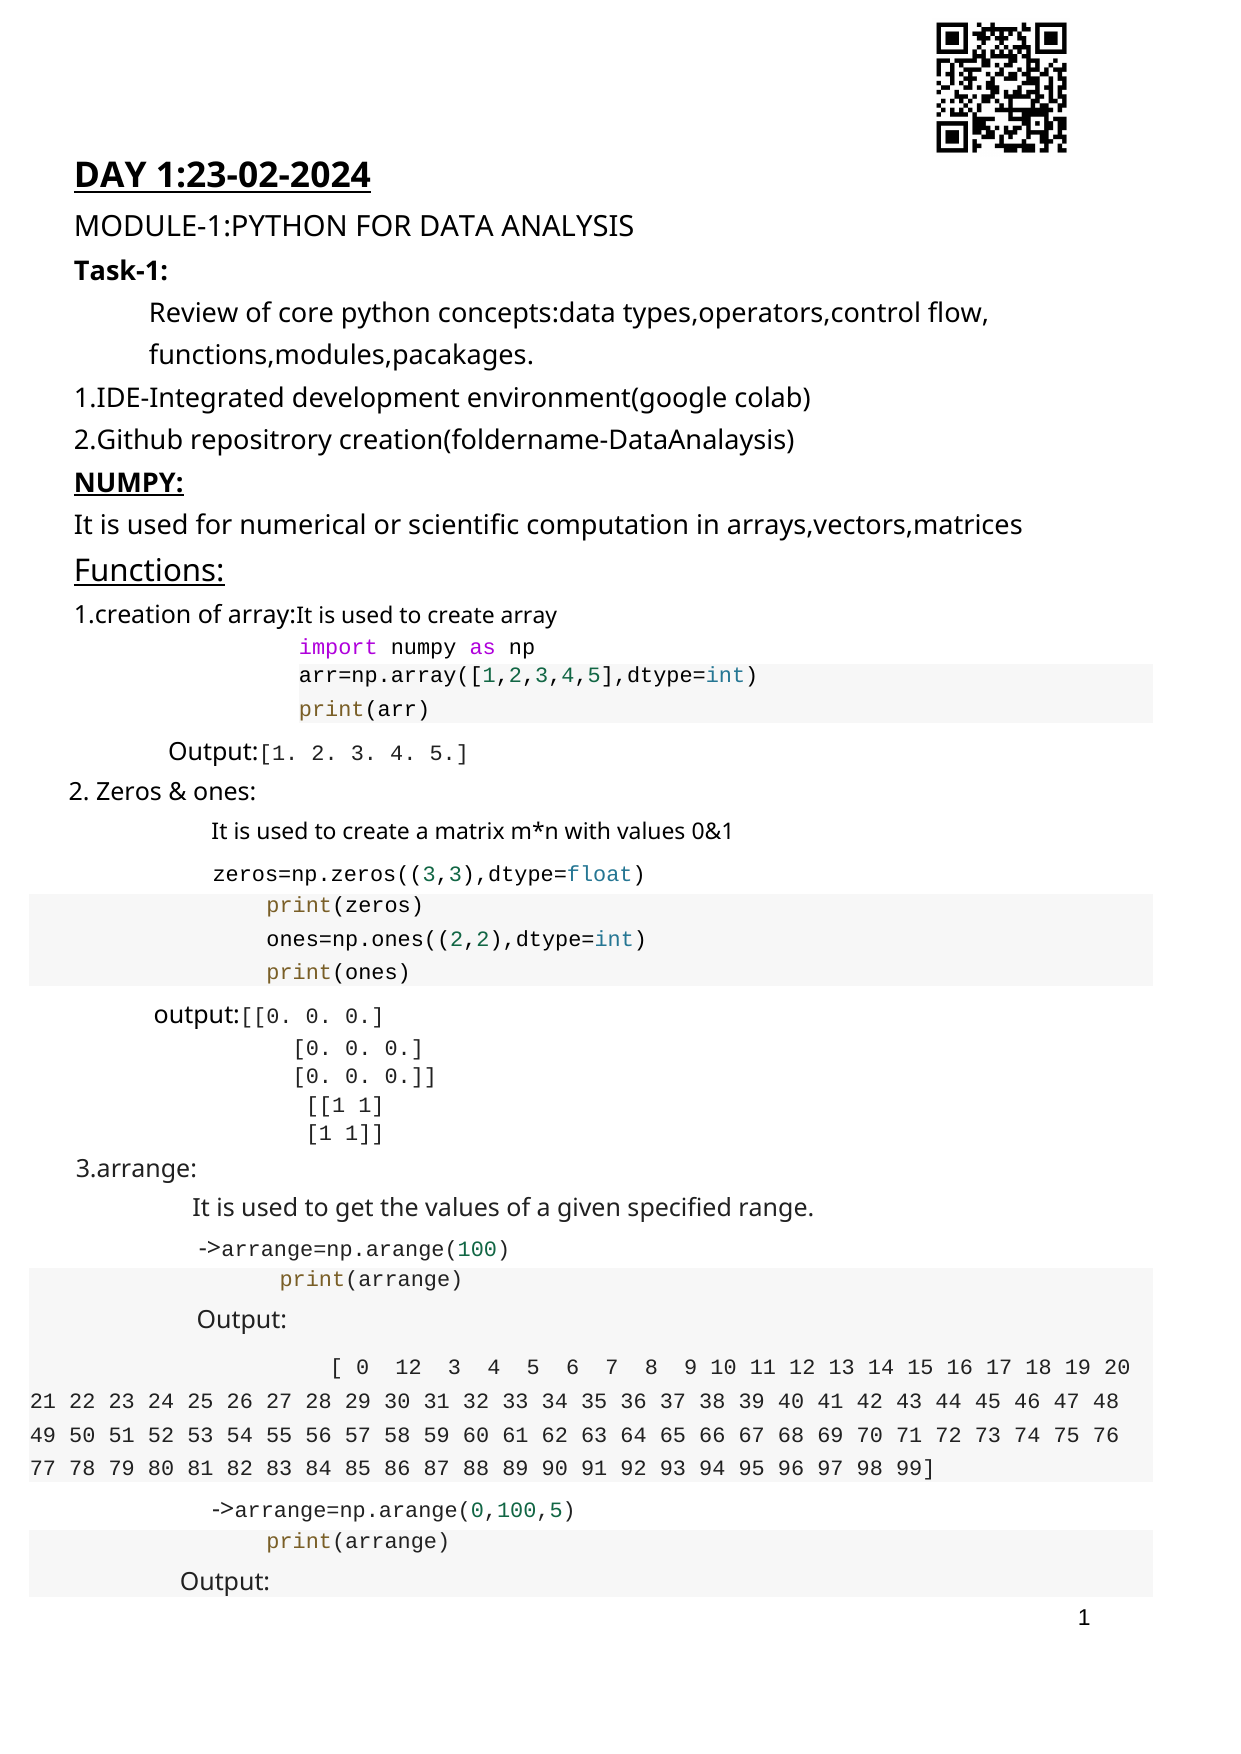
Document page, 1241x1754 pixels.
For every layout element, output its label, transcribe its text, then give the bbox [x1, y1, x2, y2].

text ->arrange=np.arange(0,100,5) [29, 1491, 1153, 1525]
text It is used to get the values of a given specified range. [29, 1190, 1153, 1224]
text [0. 0. 0.] [29, 1037, 1153, 1062]
text Output: [29, 1563, 1153, 1597]
text NUMPY: [74, 463, 1153, 500]
text print(arrange) [29, 1268, 1153, 1293]
text DAY 1:23-02-2024 [74, 150, 1153, 198]
text 1.IDE-Integrated development environment(google colab) [74, 378, 1153, 415]
text Functions: [74, 548, 1153, 590]
text [0. 0. 0.]] [29, 1066, 1153, 1090]
text It is used for numerical or scientific computation in arrays,vectors,matrices [74, 505, 1153, 542]
text Review of core python concepts:data types,operators,control flow, functions,modules,pacakages. [74, 293, 1153, 373]
text ->arrange=np.arange(100) [29, 1229, 1153, 1263]
text MODULE-1:PYTHON FOR DATA ANALYSIS [74, 205, 1153, 245]
text Output: [29, 1302, 1153, 1336]
text 3.arrange: [29, 1151, 1153, 1185]
text [[1 1] [29, 1094, 1153, 1119]
text print(zeros) [29, 894, 1153, 919]
text zeros=np.zeros((3,3),dtype=float) [29, 852, 1153, 889]
text print(arr) [299, 698, 1153, 723]
text [ 0 12 3 4 5 6 7 8 9 10 11 12 13 14 15 16 17 18 19 20 21 22 23 24 25 26 27 28 29 30 31 32 33 34 35 36 37 38 39 40 41 42 43 44 45 46 47 48 49 50 51 52 53 54 55 56 57 58 59 60 61 62 63 64 65 66 67 68 69 70 71 72 73 74 75 76 77 78 79 80 81 82 83 84 85 86 87 88 89 90 91 92 93 94 95 96 97 98 99] [29, 1348, 1153, 1482]
text 1.creation of array:It is used to create array [74, 597, 1153, 631]
text Output:[1. 2. 3. 4. 5.] [29, 731, 1153, 768]
text [1 1]] [29, 1122, 1153, 1147]
text 2. Zeros & ones: [29, 774, 1153, 808]
text Task-1: [74, 251, 1153, 288]
text It is used to create a matrix m*n with values 0&1 [29, 813, 1153, 847]
text 2.Github repositrory creation(foldername-DataAnalaysis) [74, 421, 1153, 457]
text output:[[0. 0. 0.] [29, 995, 1153, 1032]
text import numpy as np [299, 636, 1153, 661]
text ones=np.ones((2,2),dtype=int) [29, 928, 1153, 953]
text print(arrange) [29, 1530, 1153, 1555]
text arr=np.array([1,2,3,4,5],dtype=int) [299, 664, 1153, 689]
text print(ones) [29, 961, 1153, 986]
